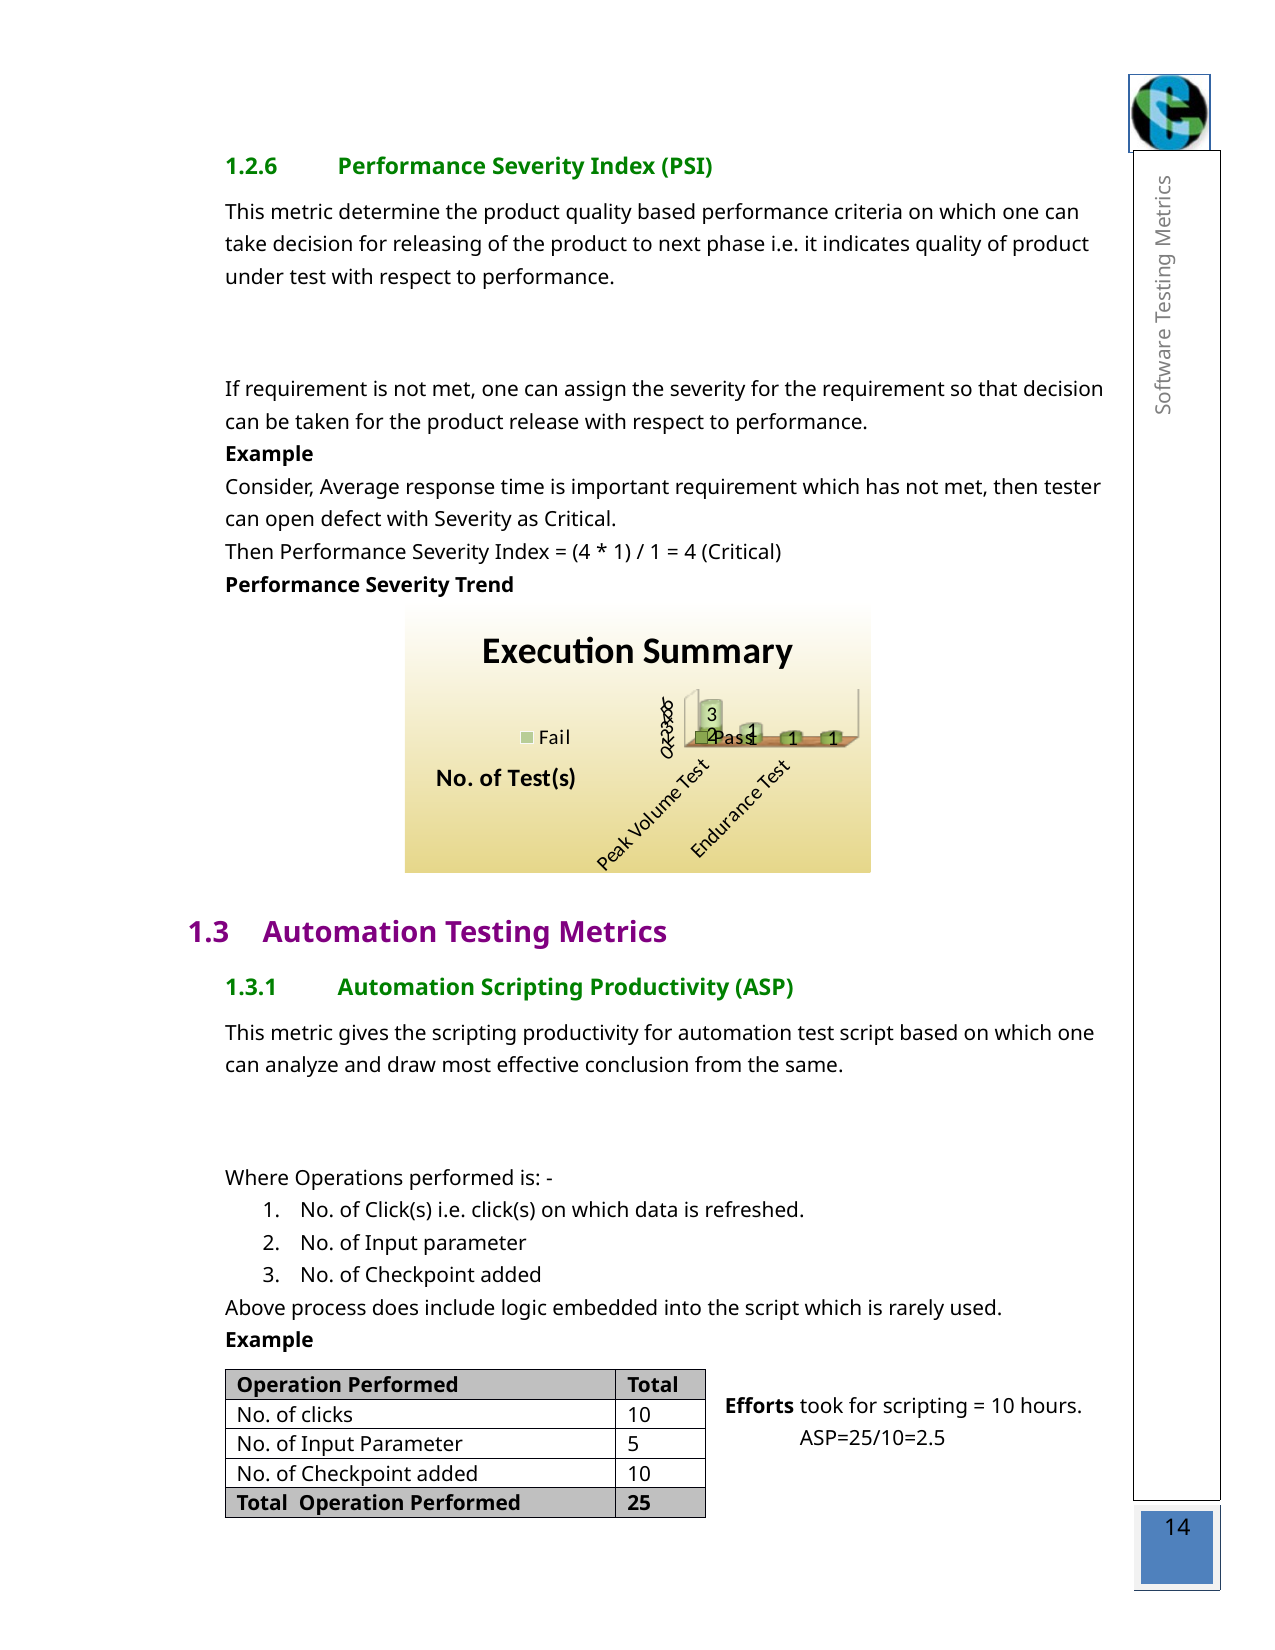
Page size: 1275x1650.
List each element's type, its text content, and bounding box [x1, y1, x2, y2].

table_cell No. of Checkpoint added [226, 1459, 615, 1487]
table_cell Total Operation Performed [226, 1488, 615, 1517]
list No. of Click(s) i.e. click(s) on which data is refreshed. [262, 1195, 1125, 1224]
subtitle Automation Scripting Productivity (ASP) [225, 971, 1125, 1002]
table_cell 5 [616, 1429, 705, 1458]
text Example [225, 439, 1125, 468]
text [150, 1391, 225, 1419]
table_header Total [616, 1370, 705, 1399]
list No. of Checkpoint added [262, 1260, 1125, 1289]
text This metric determine the product quality based performance criteria on which one can take decision for releasing of the product to next phase i.e. it indicates quality of product under test with respect to performance. [225, 197, 1125, 291]
text Performance Severity Trend [150, 570, 1125, 598]
text Above process does include logic embedded into the script which is rarely used. [225, 1293, 1125, 1321]
text ASP=25/10=2.5 [706, 1423, 1125, 1452]
table_cell No. of clicks [226, 1400, 615, 1428]
text Where Operations performed is: - [225, 1163, 1125, 1191]
subtitle Automation Testing Metrics [187, 912, 1125, 951]
text If requirement is not met, one can assign the severity for the requirement so that decision can be taken for the product release with respect to performance. [225, 374, 1125, 435]
table_cell 10 [616, 1459, 705, 1487]
text Then Performance Severity Index = (4 * 1) / 1 = 4 (Critical) [225, 537, 1125, 566]
table_cell 10 [616, 1400, 705, 1428]
text Example [225, 1326, 1125, 1354]
table_cell No. of Input Parameter [226, 1429, 615, 1458]
text This metric gives the scripting productivity for automation test script based on which one can analyze and draw most effective conclusion from the same. [225, 1018, 1125, 1079]
list No. of Input parameter [262, 1228, 1125, 1256]
subtitle Performance Severity Index (PSI) [225, 150, 1125, 181]
picture [1130, 75, 1209, 152]
table_cell 25 [616, 1488, 705, 1517]
text Efforts took for scripting = 10 hours. [706, 1391, 1125, 1419]
table_header Operation Performed [226, 1370, 615, 1399]
text Consider, Average response time is important requirement which has not met, then tester can open defect with Severity as Critical. [225, 472, 1125, 533]
